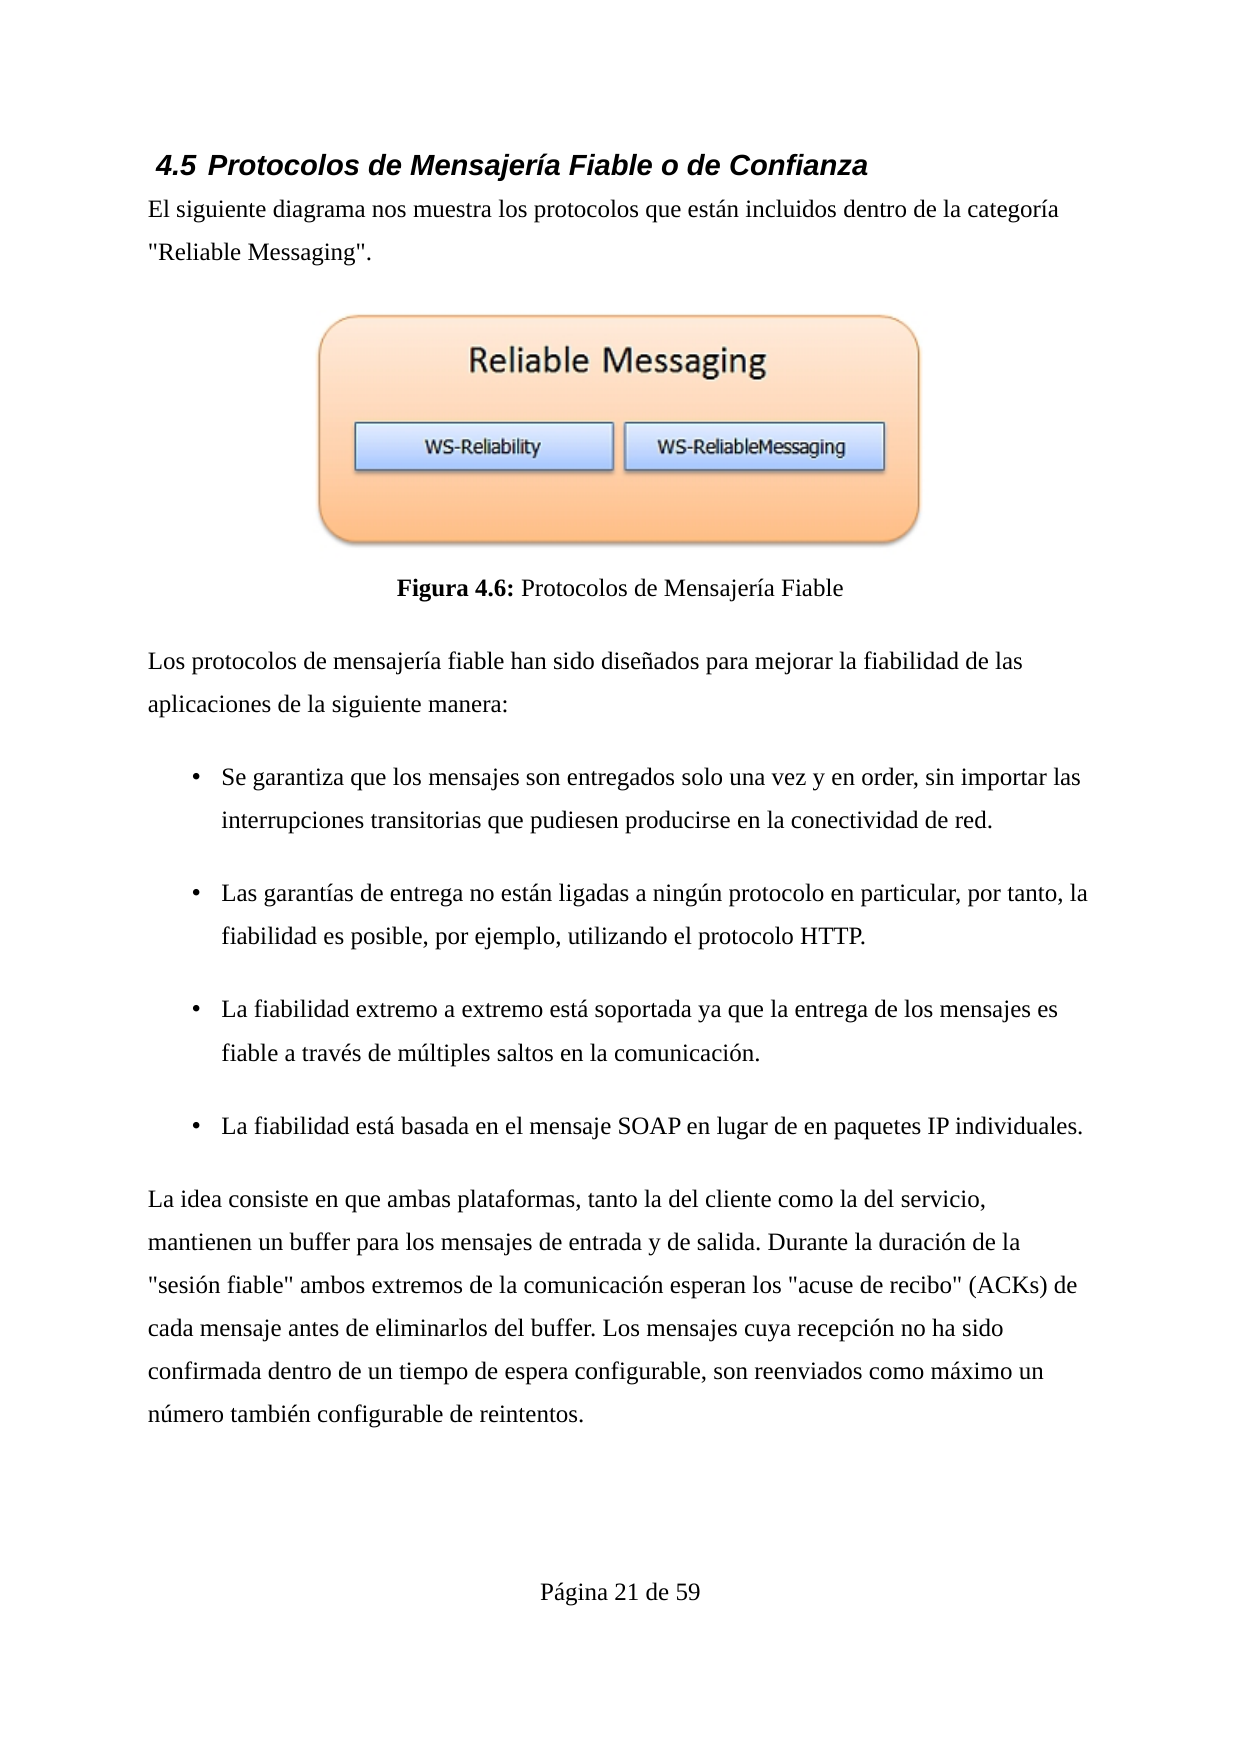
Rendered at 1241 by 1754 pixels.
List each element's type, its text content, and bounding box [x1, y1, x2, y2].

list La fiabilidad está basada en el mensaje SOAP en lugar de en paquetes IP individuales. [192, 1111, 1093, 1139]
text La idea consiste en que ambas plataformas, tanto la del cliente como la del servicio, mantienen un buffer para los mensajes de entrada y de salida. Durante la duración de la "sesión fiable" ambos extremos de la comunicación esperan los "acuse de recibo" (ACKs) de cada mensaje antes de eliminarlos del buffer. Los mensajes cuya recepción no ha sido confirmada dentro de un tiempo de espera configurable, son reenviados como máximo un número también configurable de reintentos. [148, 1184, 1093, 1428]
text El siguiente diagrama nos muestra los protocolos que están incluidos dentro de la categoría "Reliable Messaging". [148, 194, 1093, 266]
text Los protocolos de mensajería fiable han sido diseñados para mejorar la fiabilidad de las aplicaciones de la siguiente manera: [148, 646, 1093, 718]
picture [311, 310, 929, 559]
subtitle Protocolos de Mensajería Fiable o de Confianza [148, 148, 1093, 181]
list La fiabilidad extremo a extremo está soportada ya que la entrega de los mensajes es fiable a través de múltiples saltos en la comunicación. [192, 994, 1093, 1066]
list Las garantías de entrega no están ligadas a ningún protocolo en particular, por tanto, la fiabilidad es posible, por ejemplo, utilizando el protocolo HTTP. [192, 878, 1093, 950]
text Figura 4.6: Protocolos de Mensajería Fiable [148, 310, 1093, 601]
list Se garantiza que los mensajes son entregados solo una vez y en order, sin importar las interrupciones transitorias que pudiesen producirse en la conectividad de red. [192, 762, 1093, 834]
